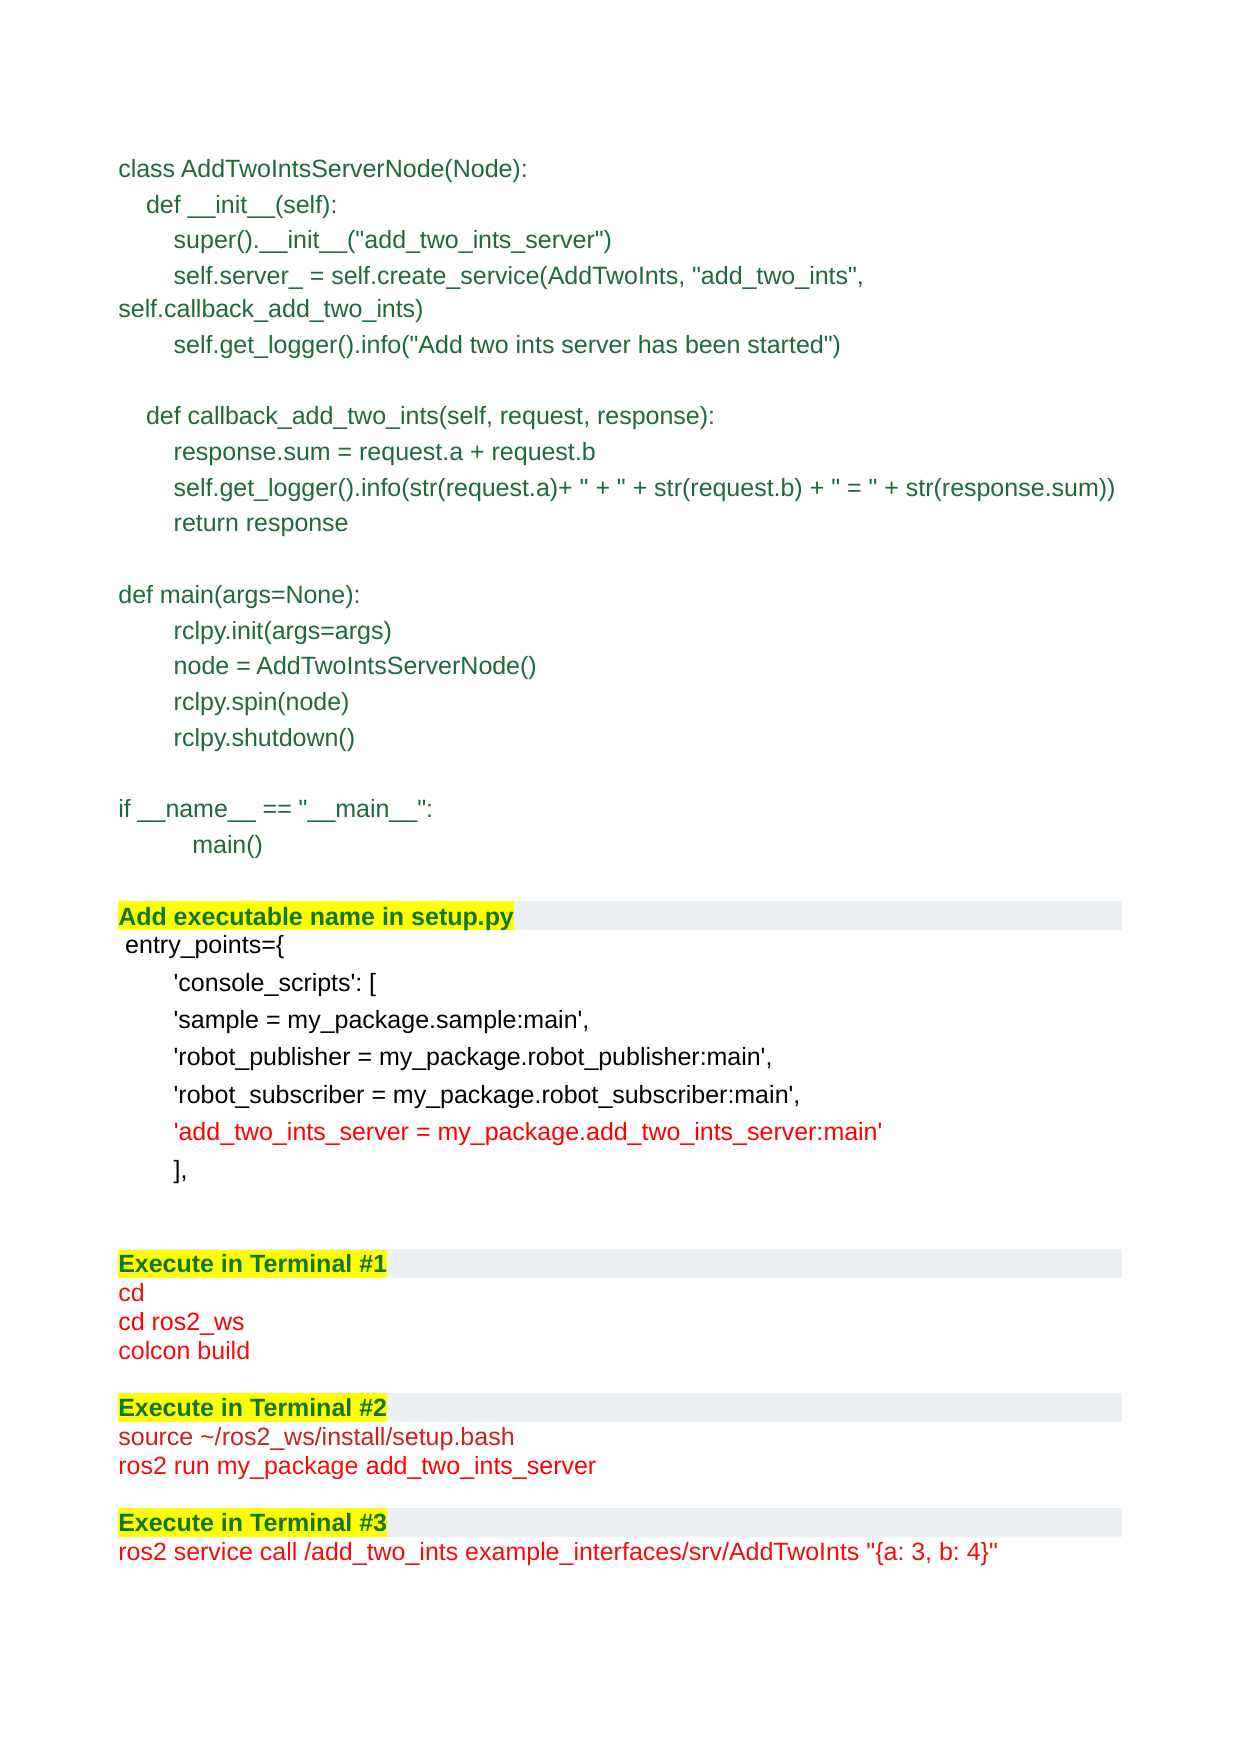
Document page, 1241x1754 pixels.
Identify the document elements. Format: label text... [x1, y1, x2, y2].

text entry_points={ [118, 930, 1122, 959]
text Execute in Terminal #2 [118, 1393, 1122, 1422]
text 'console_scripts': [ [118, 968, 1122, 996]
text self.get_logger().info(str(request.a)+ " + " + str(request.b) + " = " + str(response.sum)) [118, 473, 1122, 501]
text 'add_two_ints_server = my_package.add_two_ints_server:main' [118, 1117, 1122, 1146]
text Execute in Terminal #1 [118, 1249, 1122, 1278]
text colcon build [118, 1336, 1122, 1364]
text ros2 run my_package add_two_ints_server [118, 1451, 1122, 1479]
text ros2 service call /add_two_ints example_interfaces/srv/AddTwoInts "{a: 3, b: 4}" [118, 1537, 1122, 1566]
text Execute in Terminal #3 [118, 1508, 1122, 1537]
text cd ros2_ws [118, 1307, 1122, 1336]
text ], [118, 1154, 1122, 1183]
text rclpy.spin(node) [118, 687, 1122, 716]
text rclpy.shutdown() [118, 723, 1122, 752]
text super().__init__("add_two_ints_server") [118, 225, 1122, 254]
text return response [118, 508, 1122, 537]
text if __name__ == "__main__": [118, 794, 1122, 823]
text main() [118, 830, 1122, 859]
text 'robot_publisher = my_package.robot_publisher:main', [118, 1042, 1122, 1071]
text self.server_ = self.create_service(AddTwoInts, "add_two_ints", self.callback_add_two_ints) [118, 261, 1122, 323]
text cd [118, 1278, 1122, 1307]
text Add executable name in setup.py [118, 901, 1122, 930]
text rclpy.init(args=args) [118, 616, 1122, 644]
text response.sum = request.a + request.b [118, 437, 1122, 466]
text self.get_logger().info("Add two ints server has been started") [118, 330, 1122, 358]
text def callback_add_two_ints(self, request, response): [118, 401, 1122, 430]
text 'sample = my_package.sample:main', [118, 1005, 1122, 1034]
text def main(args=None): [118, 580, 1122, 609]
text source ~/ros2_ws/install/setup.bash [118, 1422, 1122, 1451]
text node = AddTwoIntsServerNode() [118, 651, 1122, 680]
text class AddTwoIntsServerNode(Node): [118, 154, 1122, 183]
text 'robot_subscriber = my_package.robot_subscriber:main', [118, 1080, 1122, 1108]
text def __init__(self): [118, 189, 1122, 218]
